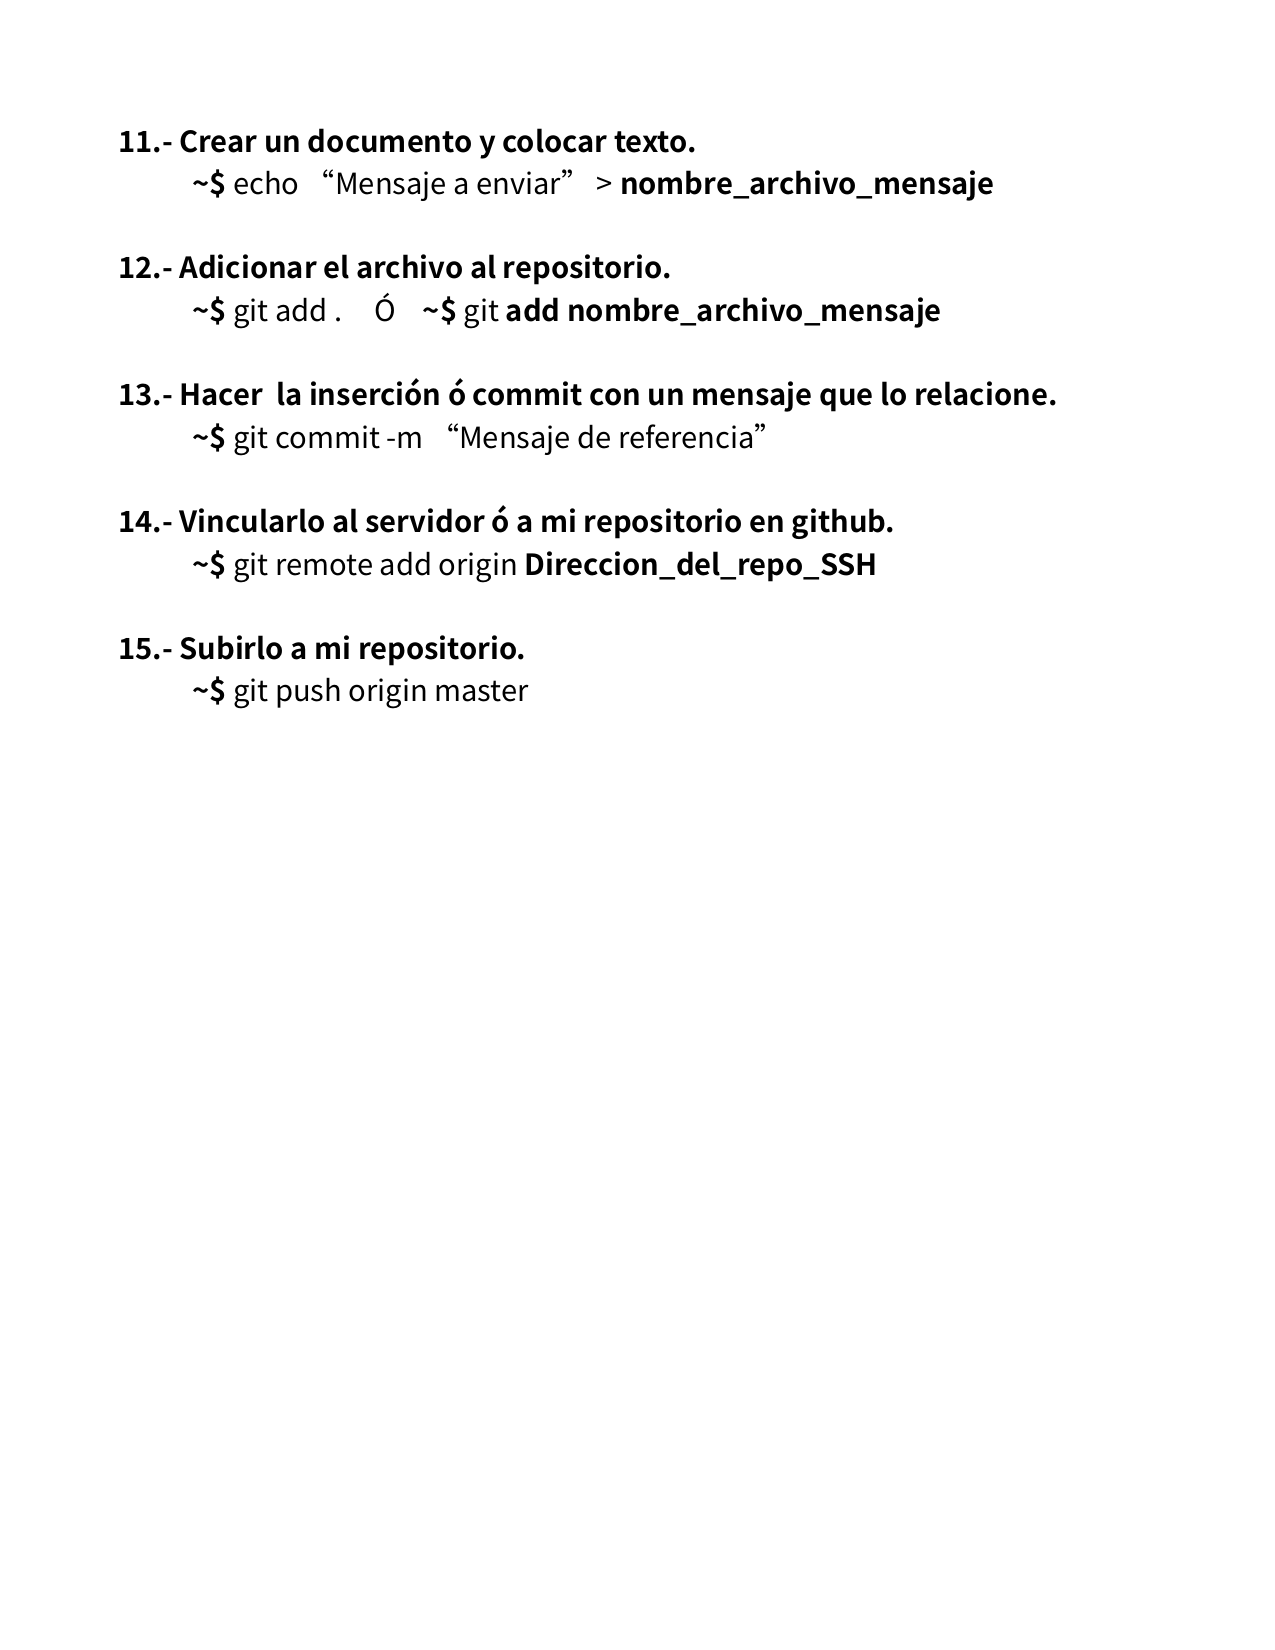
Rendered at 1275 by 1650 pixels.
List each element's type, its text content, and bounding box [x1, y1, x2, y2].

text ~$ git add . Ó ~$ git add nombre_archivo_mensaje [118, 287, 1157, 329]
text 15.- Subirlo a mi repositorio. [118, 626, 1157, 668]
text 13.- Hacer la inserción ó commit con un mensaje que lo relacione. [118, 372, 1157, 414]
text 11.- Crear un documento y colocar texto. [118, 118, 1157, 160]
text ~$ git remote add origin Direccion_del_repo_SSH [118, 541, 1157, 583]
text 12.- Adicionar el archivo al repositorio. [118, 245, 1157, 287]
text ~$ git push origin master [118, 668, 1157, 710]
text 14.- Vincularlo al servidor ó a mi repositorio en github. [118, 499, 1157, 541]
text ~$ git commit -m “Mensaje de referencia” [118, 414, 1157, 456]
text ~$ echo “Mensaje a enviar” > nombre_archivo_mensaje [118, 160, 1157, 203]
